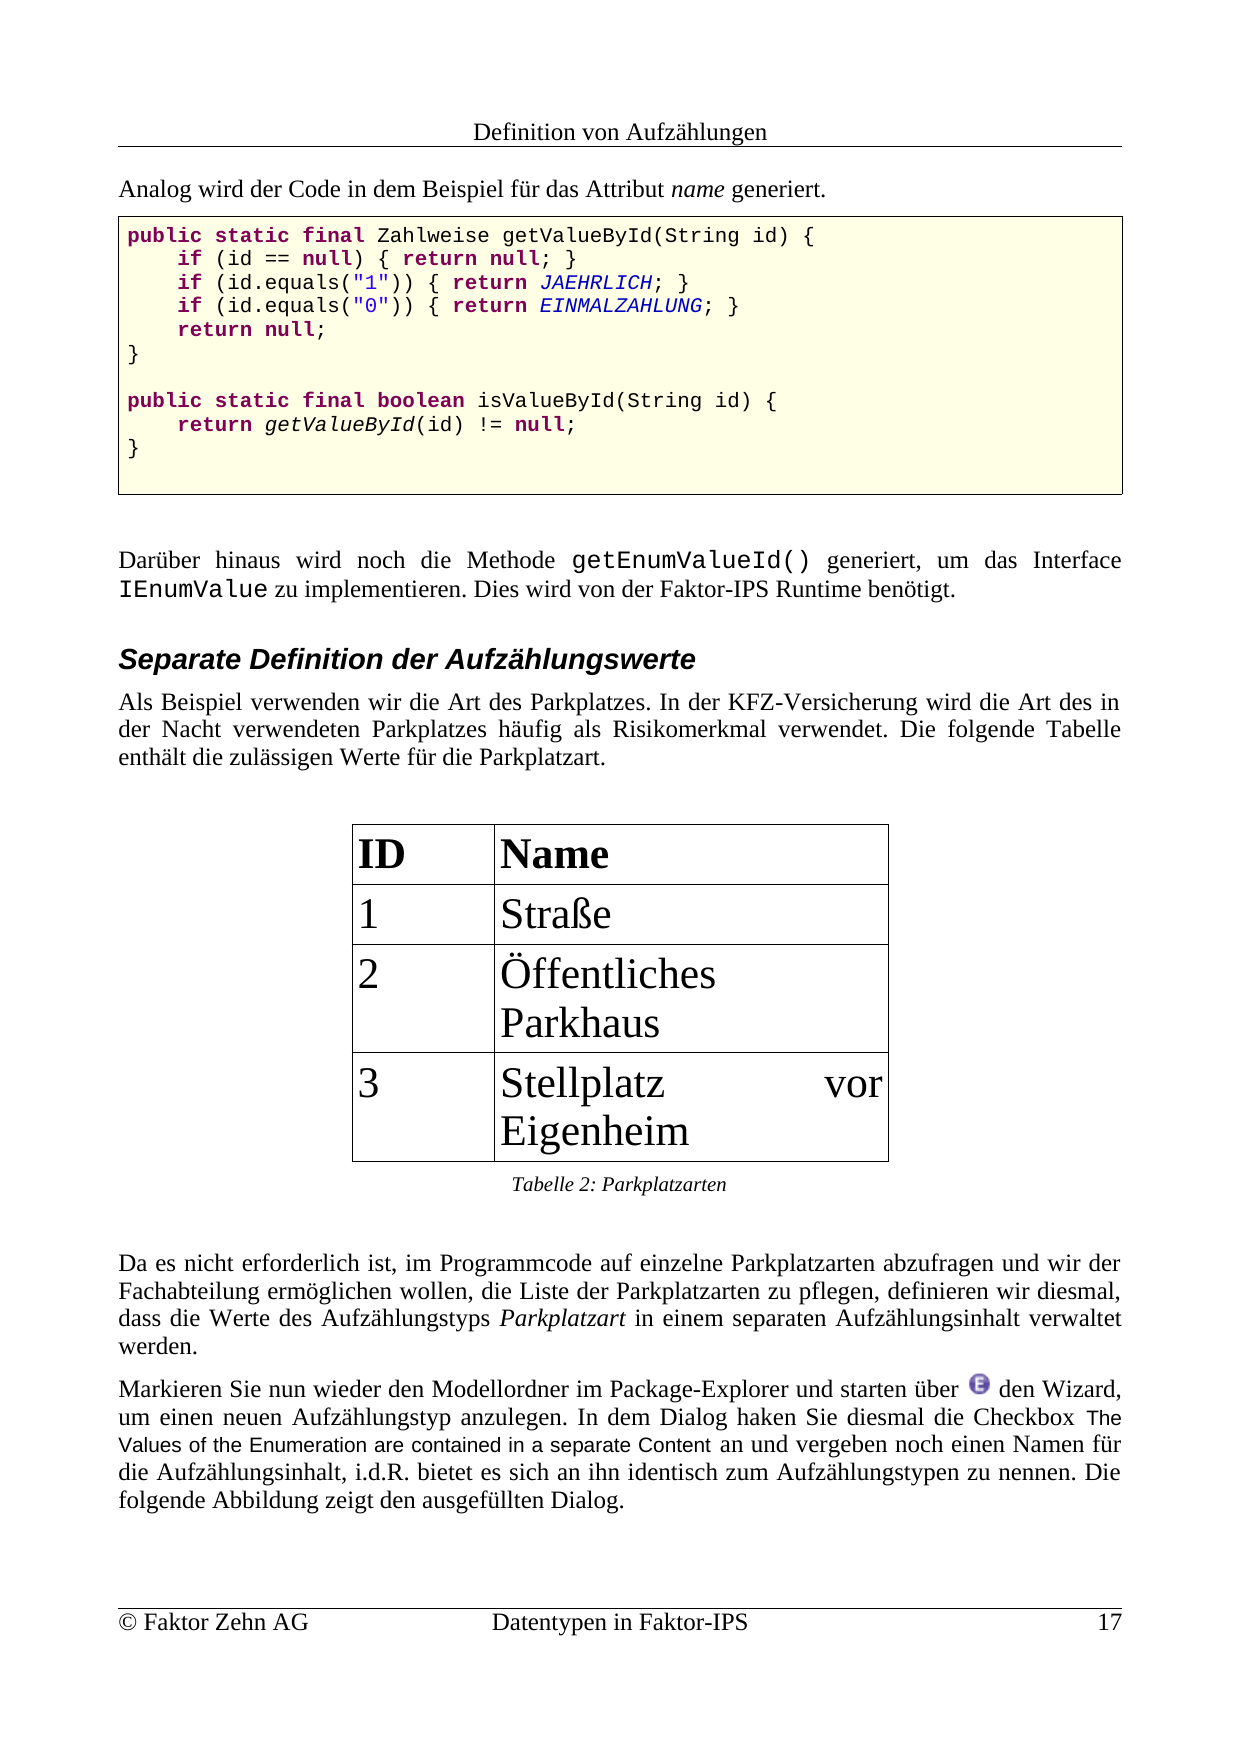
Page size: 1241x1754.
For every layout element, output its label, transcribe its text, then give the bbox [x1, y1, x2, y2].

text Analog wird der Code in dem Beispiel für das Attribut name generiert. [118, 175, 1122, 203]
text Da es nicht erforderlich ist, im Programmcode auf einzelne Parkplatzarten abzufragen und wir der Fachabteilung ermöglichen wollen, die Liste der Parkplatzarten zu pflegen, definieren wir diesmal, dass die Werte des Aufzählungstyps Parkplatzart in einem separaten Aufzählungsinhalt verwaltet werden. [118, 1249, 1122, 1360]
table_cell 1 [353, 885, 494, 944]
text public static final Zahlweise getValueById(String id) { [127, 224, 1113, 248]
text Tabelle 2: Parkplatzarten [118, 1173, 1122, 1196]
text Markieren Sie nun wieder den Modellordner im Package-Explorer und starten über den Wizard, um einen neuen Aufzählungstyp anzulegen. In dem Dialog haken Sie diesmal die Checkbox The Values of the Enumeration are contained in a separate Content an und vergeben noch einen Namen für die Aufzählungsinhalt, i.d.R. bietet es sich an ihn identisch zum Aufzählungstypen zu nennen. Die folgende Abbildung zeigt den ausgefüllten Dialog. [118, 1372, 1122, 1514]
text Darüber hinaus wird noch die Methode getEnumValueId() generiert, um das Interface IEnumValue zu implementieren. Dies wird von der Faktor-IPS Runtime benötigt. [118, 546, 1122, 605]
table_cell Öffentliches Parkhaus [495, 945, 888, 1052]
text if (id.equals("0")) { return EINMALZAHLUNG; } [127, 296, 1113, 319]
table_cell Straße [495, 885, 888, 944]
text public static final boolean isValueById(String id) { [127, 390, 1113, 414]
text } [127, 343, 1113, 366]
table_cell 3 [353, 1053, 494, 1161]
table_header ID [353, 825, 494, 884]
text return null; [127, 319, 1113, 343]
table_header Name [495, 825, 888, 884]
text Als Beispiel verwenden wir die Art des Parkplatzes. In der KFZ-Versicherung wird die Art des in der Nacht verwendeten Parkplatzes häufig als Risikomerkmal verwendet. Die folgende Tabelle enthält die zulässigen Werte für die Parkplatzart. [118, 688, 1122, 771]
text return getValueById(id) != null; [127, 414, 1113, 437]
table_cell Stellplatz vor Eigenheim [495, 1053, 888, 1161]
picture [966, 1372, 992, 1398]
text } [127, 437, 1113, 461]
table_cell 2 [353, 945, 494, 1052]
subtitle Separate Definition der Aufzählungswerte [118, 643, 1122, 675]
text if (id.equals("1")) { return JAEHRLICH; } [127, 272, 1113, 296]
text if (id == null) { return null; } [127, 248, 1113, 272]
